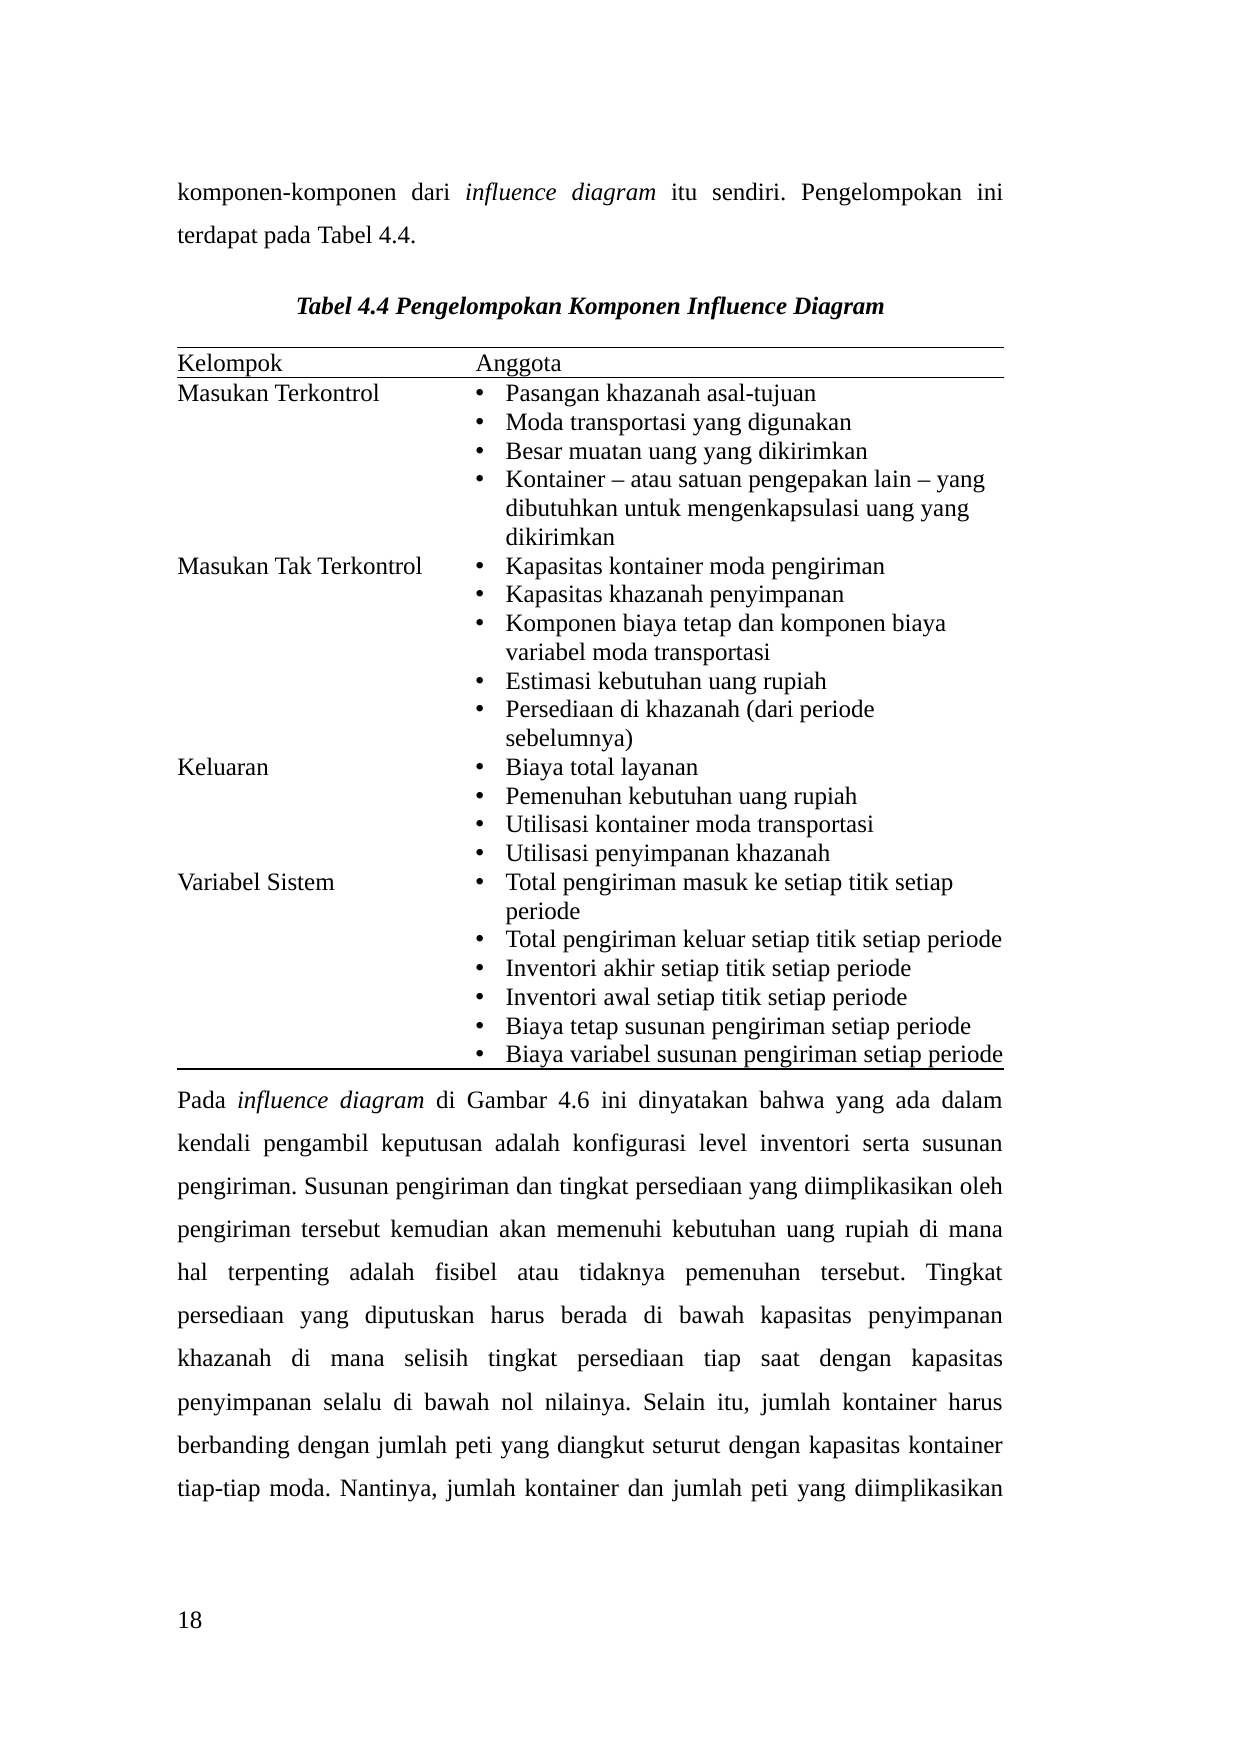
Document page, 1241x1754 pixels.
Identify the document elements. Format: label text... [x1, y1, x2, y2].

table_cell Keluaran [177, 752, 475, 867]
table_header Anggota [475, 348, 1003, 377]
table_cell Kapasitas kontainer moda pengiriman Kapasitas khazanah penyimpanan Komponen biaya tetap dan komponen biaya variabel moda transportasi Estimasi kebutuhan uang rupiah Persediaan di khazanah (dari periode sebelumnya) [475, 551, 1003, 752]
table_cell Total pengiriman masuk ke setiap titik setiap periode Total pengiriman keluar setiap titik setiap periode Inventori akhir setiap titik setiap periode Inventori awal setiap titik setiap periode Biaya tetap susunan pengiriman setiap periode Biaya variabel susunan pengiriman setiap periode [475, 867, 1003, 1068]
table_cell Biaya total layanan Pemenuhan kebutuhan uang rupiah Utilisasi kontainer moda transportasi Utilisasi penyimpanan khazanah [475, 752, 1003, 867]
table_cell Masukan Terkontrol [177, 378, 475, 551]
text Pada influence diagram di Gambar 4.6 ini dinyatakan bahwa yang ada dalam kendali pengambil keputusan adalah konfigurasi level inventori serta susunan pengiriman. Susunan pengiriman dan tingkat persediaan yang diimplikasikan oleh pengiriman tersebut kemudian akan memenuhi kebutuhan uang rupiah di mana hal terpenting adalah fisibel atau tidaknya pemenuhan tersebut. Tingkat persediaan yang diputuskan harus berada di bawah kapasitas penyimpanan khazanah di mana selisih tingkat persediaan tiap saat dengan kapasitas penyimpanan selalu di bawah nol nilainya. Selain itu, jumlah kontainer harus berbanding dengan jumlah peti yang diangkut seturut dengan kapasitas kontainer tiap-tiap moda. Nantinya, jumlah kontainer dan jumlah peti yang diimplikasikan [177, 1085, 1003, 1502]
table_cell Masukan Tak Terkontrol [177, 551, 475, 752]
table_header Kelompok [177, 348, 475, 377]
table_cell Pasangan khazanah asal-tujuan Moda transportasi yang digunakan Besar muatan uang yang dikirimkan Kontainer – atau satuan pengepakan lain – yang dibutuhkan untuk mengenkapsulasi uang yang dikirimkan [475, 378, 1003, 551]
text Tabel 4.4 Pengelompokan Komponen Influence Diagram [177, 291, 1003, 319]
table_cell Variabel Sistem [177, 867, 475, 1068]
text komponen-komponen dari influence diagram itu sendiri. Pengelompokan ini terdapat pada Tabel 4.4. [177, 177, 1003, 249]
